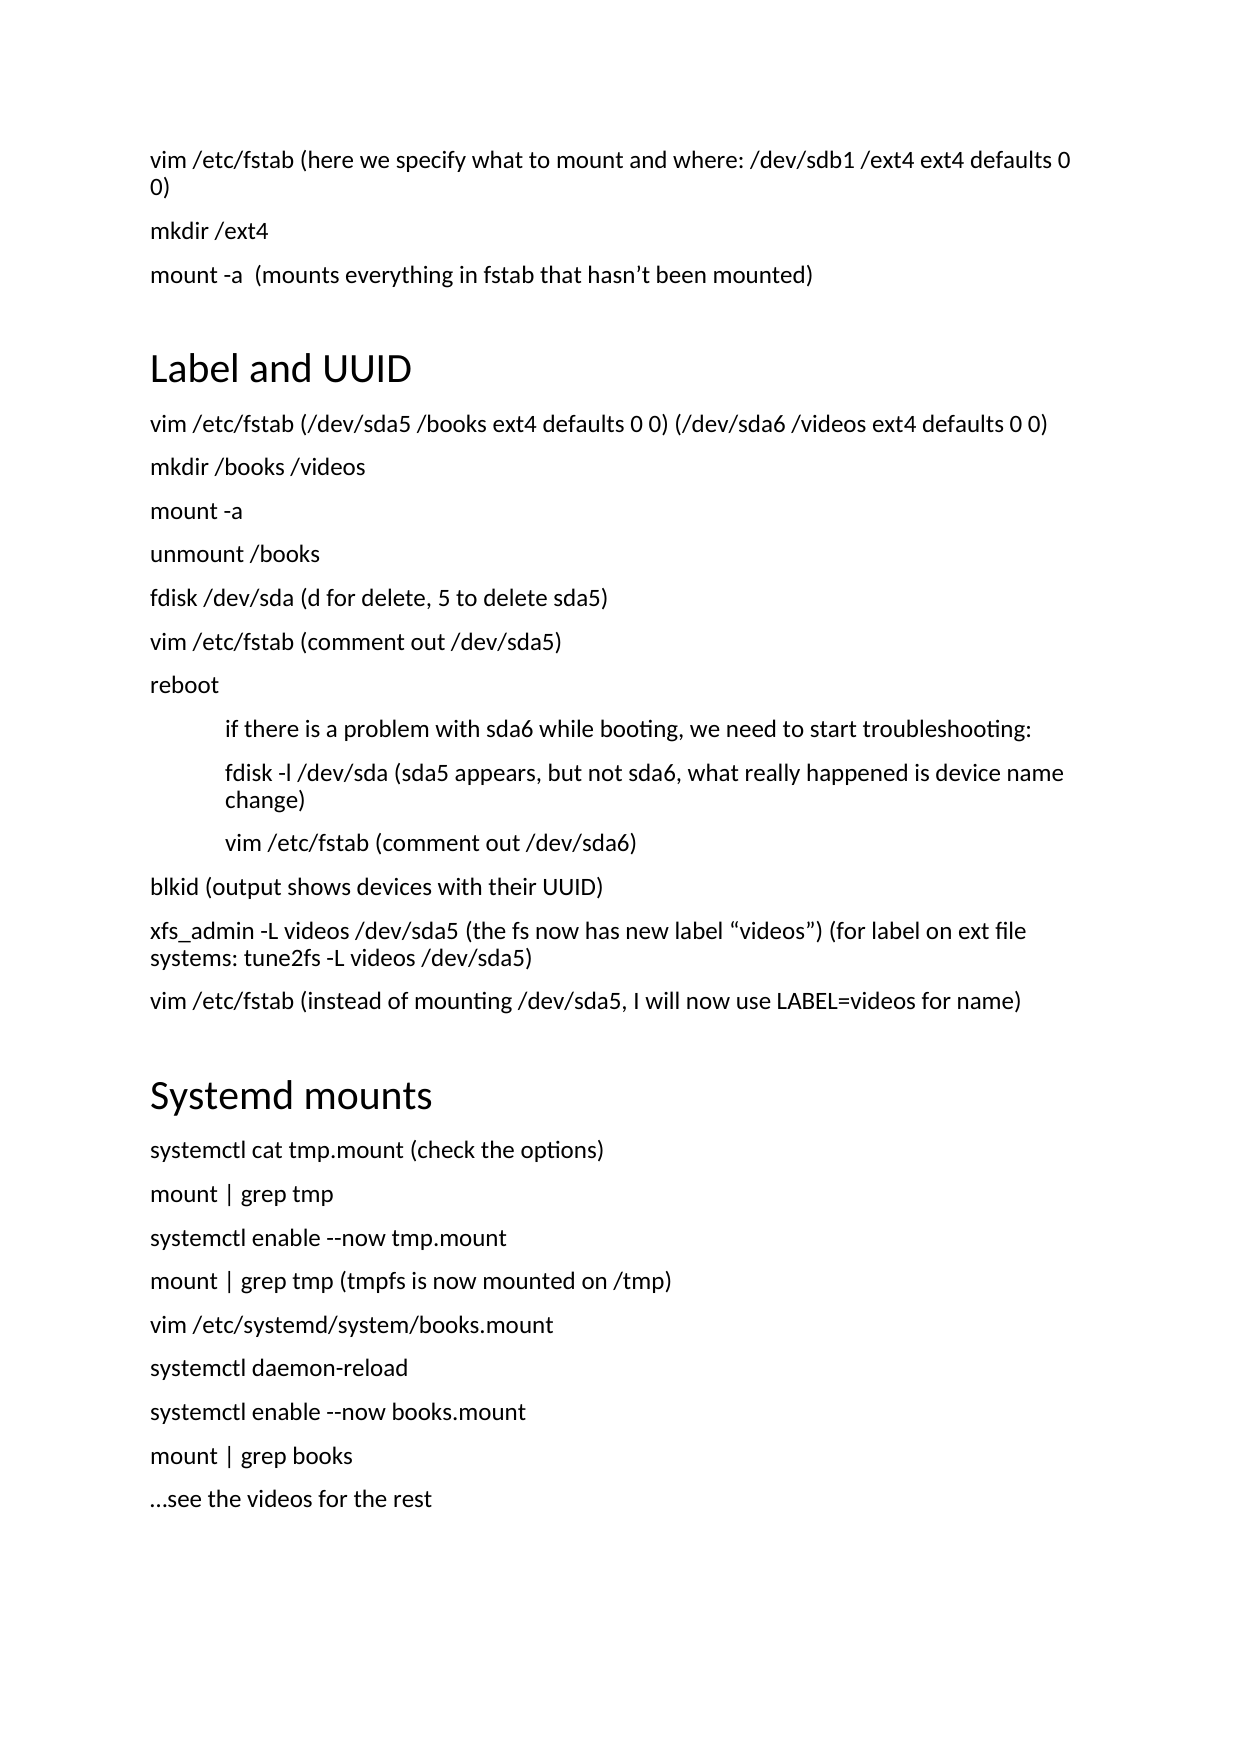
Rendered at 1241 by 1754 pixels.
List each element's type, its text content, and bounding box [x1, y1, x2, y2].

text fdisk -l /dev/sda (sda5 appears, but not sda6, what really happened is device name change) [225, 762, 1090, 814]
text systemctl enable --now tmp.mount [150, 1227, 1090, 1252]
text mkdir /ext4 [150, 221, 1090, 246]
text mount -a (mounts everything in fstab that hasn’t been mounted) [150, 264, 1090, 289]
text vim /etc/fstab (instead of mounting /dev/sda5, I will now use LABEL=videos for name) [150, 991, 1090, 1016]
text vim /etc/systemd/system/books.mount [150, 1314, 1090, 1339]
text vim /etc/fstab (/dev/sda5 /books ext4 defaults 0 0) (/dev/sda6 /videos ext4 defaults 0 0) [150, 413, 1090, 438]
text blkid (output shows devices with their UUID) [150, 877, 1090, 902]
text Systemd mounts [150, 1078, 1090, 1120]
text systemctl daemon-reload [150, 1358, 1090, 1383]
text mount | grep tmp (tmpfs is now mounted on /tmp) [150, 1271, 1090, 1296]
text systemctl enable --now books.mount [150, 1402, 1090, 1427]
text mount | grep tmp [150, 1183, 1090, 1208]
text vim /etc/fstab (comment out /dev/sda6) [150, 833, 1090, 858]
text Label and UUID [150, 352, 1090, 393]
text fdisk /dev/sda (d for delete, 5 to delete sda5) [150, 588, 1090, 613]
text unmount /books [150, 544, 1090, 569]
text xfs_admin -L videos /dev/sda5 (the fs now has new label “videos”) (for label on ext file systems: tune2fs -L videos /dev/sda5) [150, 920, 1090, 972]
text vim /etc/fstab (here we specify what to mount and where: /dev/sdb1 /ext4 ext4 defaults 0 0) [150, 150, 1090, 202]
text mkdir /books /videos [150, 457, 1090, 482]
text reboot [150, 675, 1090, 700]
text if there is a problem with sda6 while booting, we need to start troubleshooting: [150, 719, 1090, 744]
text mount | grep books [150, 1445, 1090, 1470]
text mount -a [150, 501, 1090, 526]
text vim /etc/fstab (comment out /dev/sda5) [150, 631, 1090, 656]
text …see the videos for the rest [150, 1489, 1090, 1514]
text systemctl cat tmp.mount (check the options) [150, 1140, 1090, 1165]
